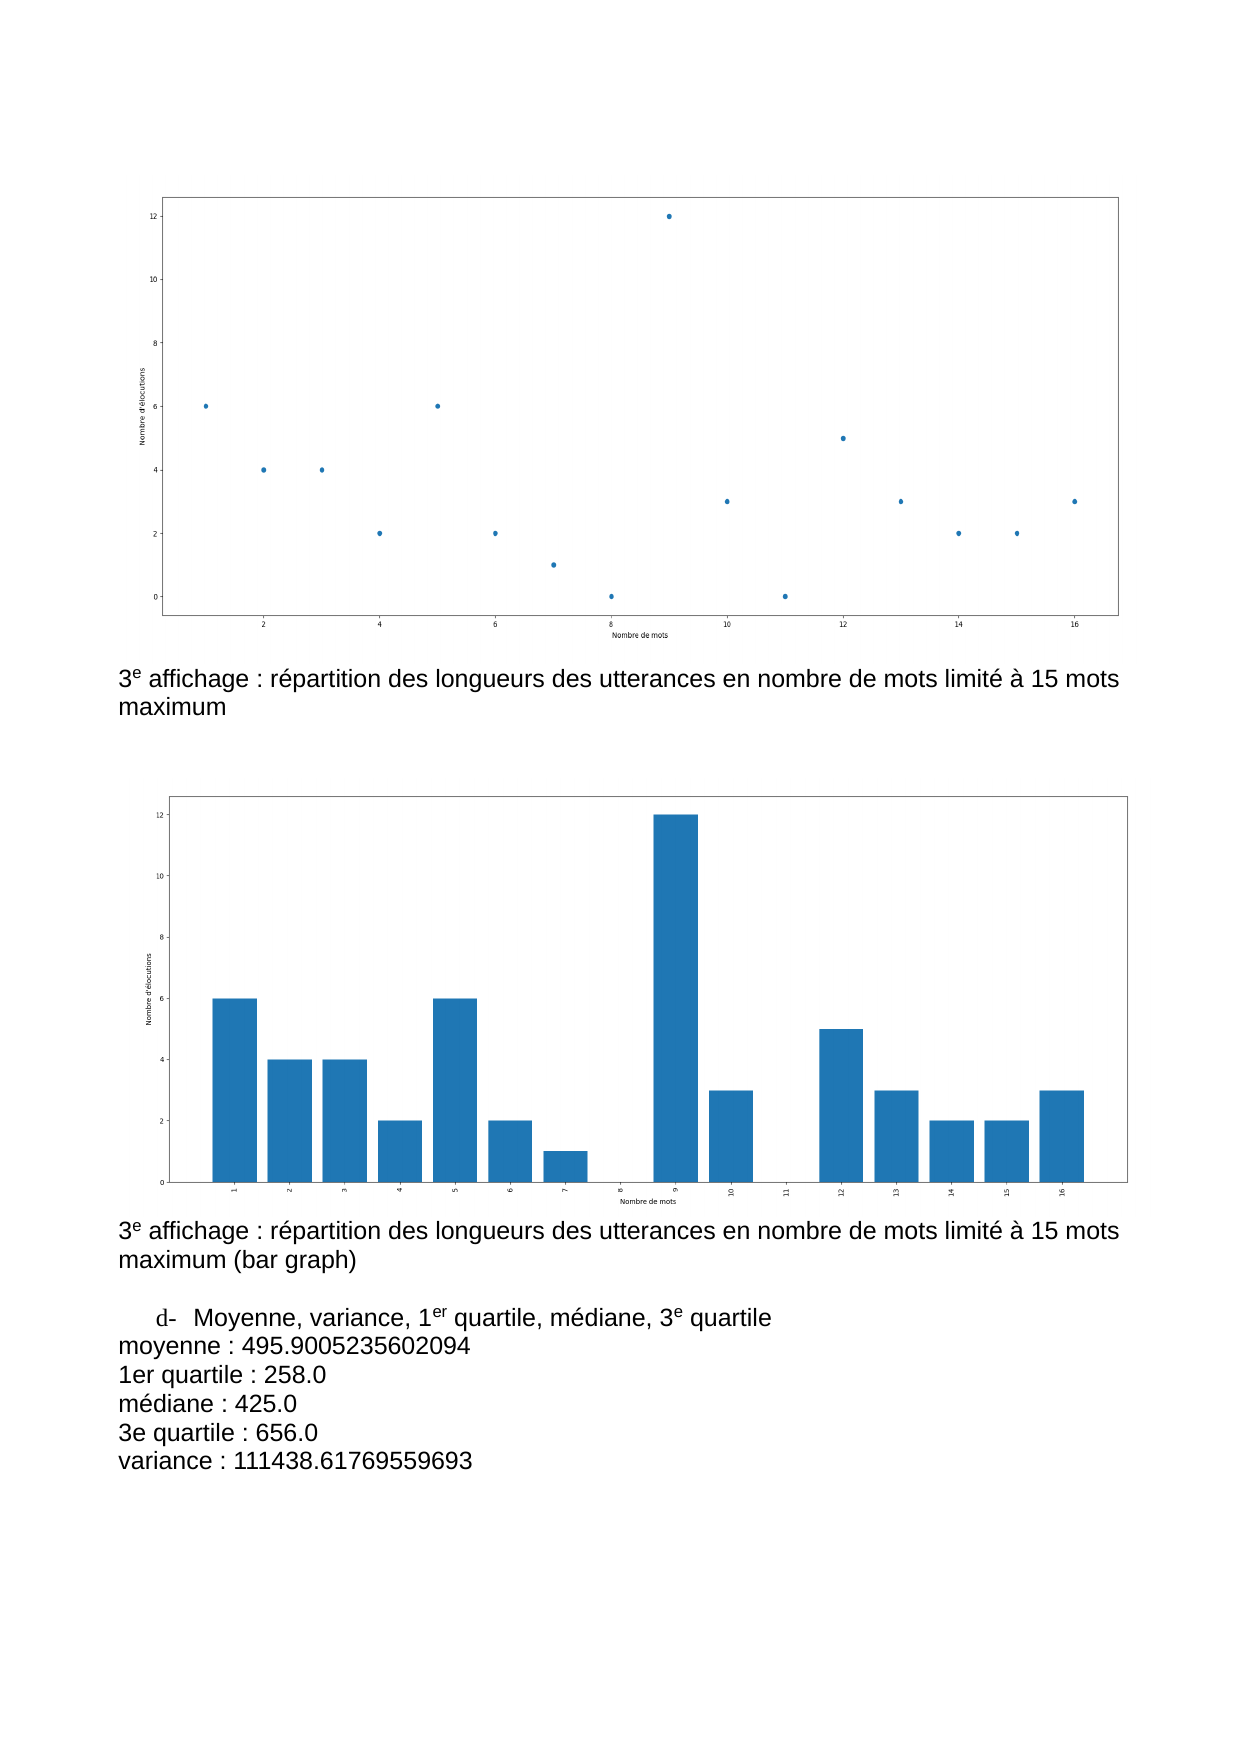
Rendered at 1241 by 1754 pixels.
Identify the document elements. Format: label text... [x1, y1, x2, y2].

list Moyenne, variance, 1er quartile, médiane, 3e quartile [156, 1302, 1122, 1331]
text 3e affichage : répartition des longueurs des utterances en nombre de mots limité à 15 mots maximum (bar graph) [118, 1217, 1122, 1274]
picture [118, 175, 1144, 664]
picture [118, 778, 1152, 1217]
text 1er quartile : 258.0 [118, 1360, 1122, 1389]
text 3e affichage : répartition des longueurs des utterances en nombre de mots limité à 15 mots maximum [118, 664, 1122, 721]
text variance : 111438.61769559693 [118, 1446, 1122, 1475]
text 3e quartile : 656.0 [118, 1418, 1122, 1446]
text moyenne : 495.9005235602094 [118, 1331, 1122, 1360]
text médiane : 425.0 [118, 1389, 1122, 1418]
